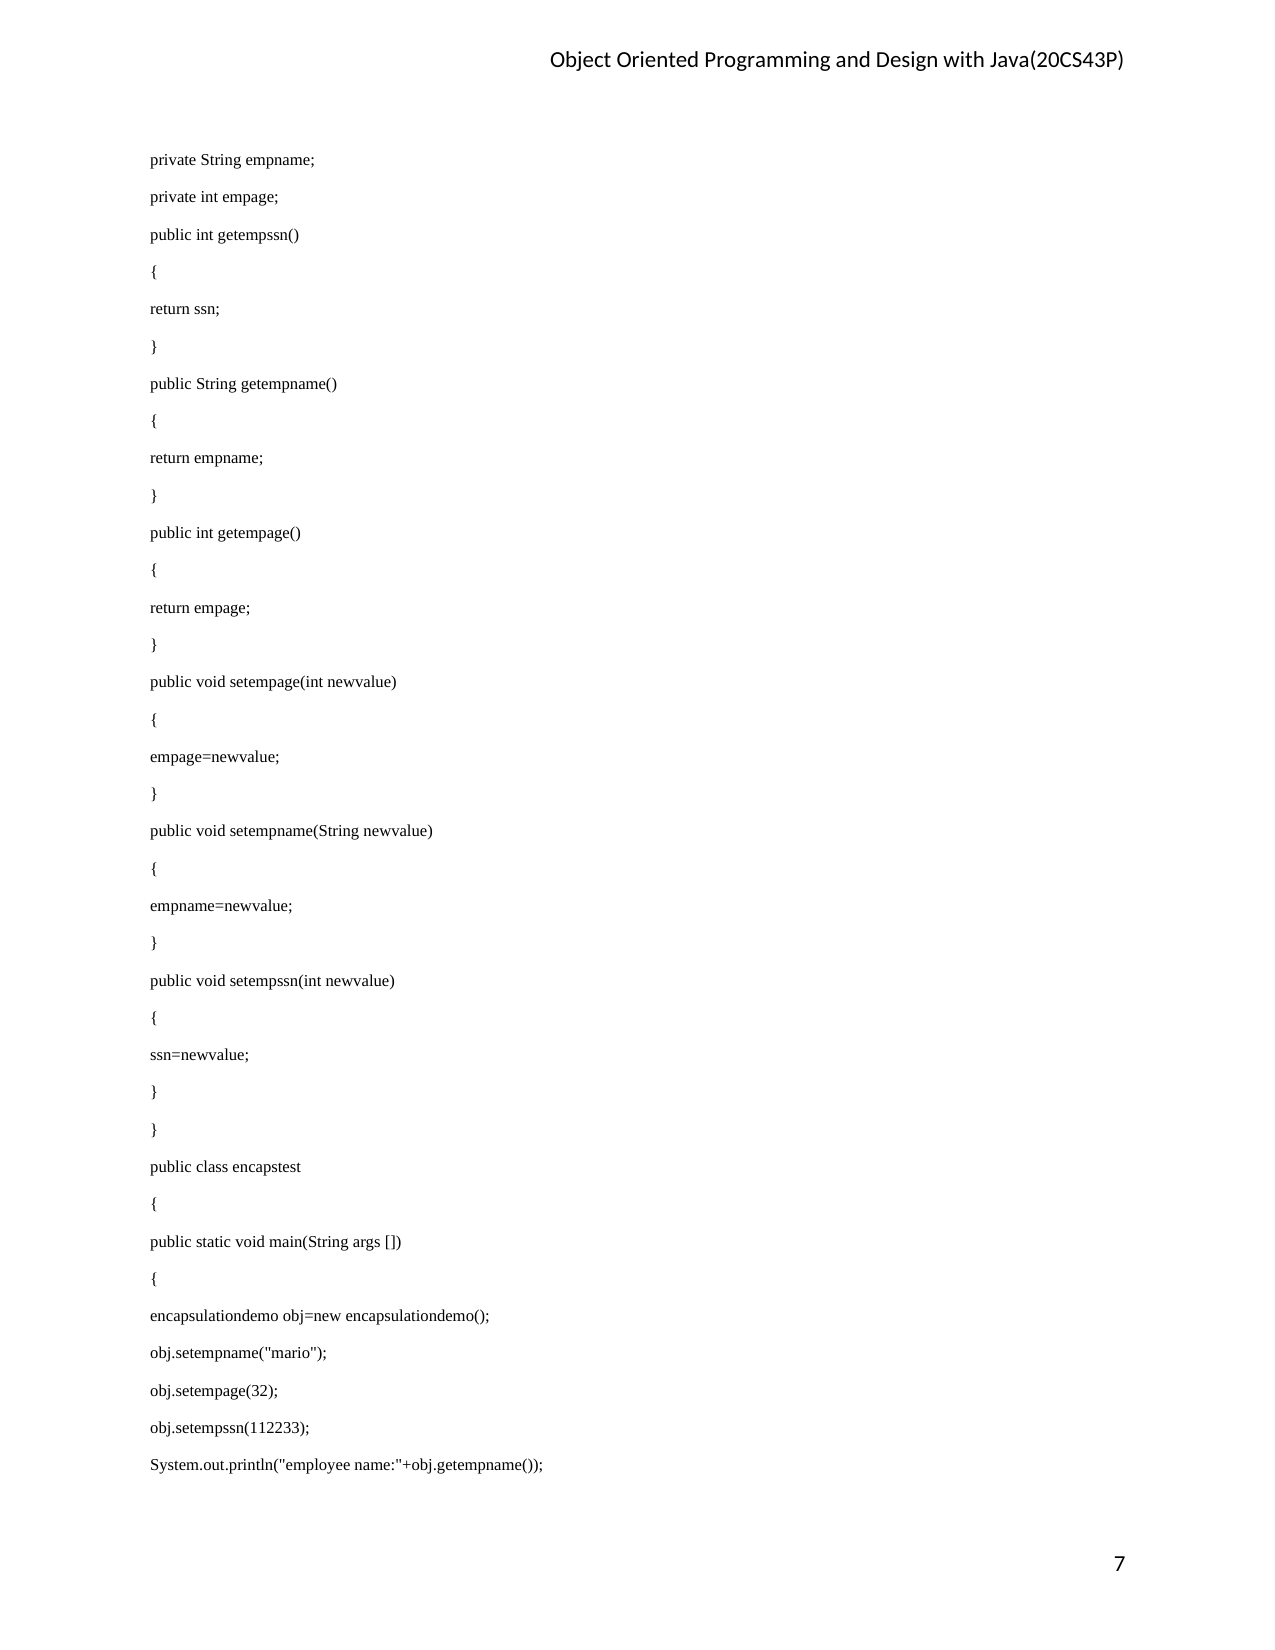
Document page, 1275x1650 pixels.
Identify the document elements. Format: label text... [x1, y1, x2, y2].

text public void setempname(String newvalue) [150, 821, 1125, 840]
text { [150, 262, 1125, 281]
text } [150, 336, 1125, 356]
text { [150, 858, 1125, 878]
text encapsulationdemo obj=new encapsulationdemo(); [150, 1306, 1125, 1325]
text { [150, 411, 1125, 430]
text public void setempage(int newvalue) [150, 672, 1125, 691]
text private String empname; [150, 150, 1125, 169]
text { [150, 1194, 1125, 1213]
text public int getempage() [150, 523, 1125, 542]
text private int empage; [150, 187, 1125, 206]
text empage=newvalue; [150, 747, 1125, 766]
text empname=newvalue; [150, 896, 1125, 915]
text } [150, 1082, 1125, 1101]
text return empname; [150, 448, 1125, 467]
text System.out.println("employee name:"+obj.getempname()); [150, 1455, 1125, 1474]
text } [150, 784, 1125, 803]
text { [150, 709, 1125, 728]
text } [150, 635, 1125, 654]
text } [150, 1119, 1125, 1139]
text public void setempssn(int newvalue) [150, 970, 1125, 989]
text public class encapstest [150, 1157, 1125, 1176]
text { [150, 1008, 1125, 1027]
text return empage; [150, 597, 1125, 617]
text } [150, 486, 1125, 505]
text ssn=newvalue; [150, 1045, 1125, 1064]
text obj.setempssn(112233); [150, 1418, 1125, 1437]
text } [150, 933, 1125, 952]
text public int getempssn() [150, 224, 1125, 244]
text obj.setempname("mario"); [150, 1343, 1125, 1362]
text { [150, 560, 1125, 579]
text return ssn; [150, 299, 1125, 318]
text public static void main(String args []) [150, 1231, 1125, 1251]
text obj.setempage(32); [150, 1381, 1125, 1400]
text { [150, 1269, 1125, 1288]
text public String getempname() [150, 374, 1125, 393]
